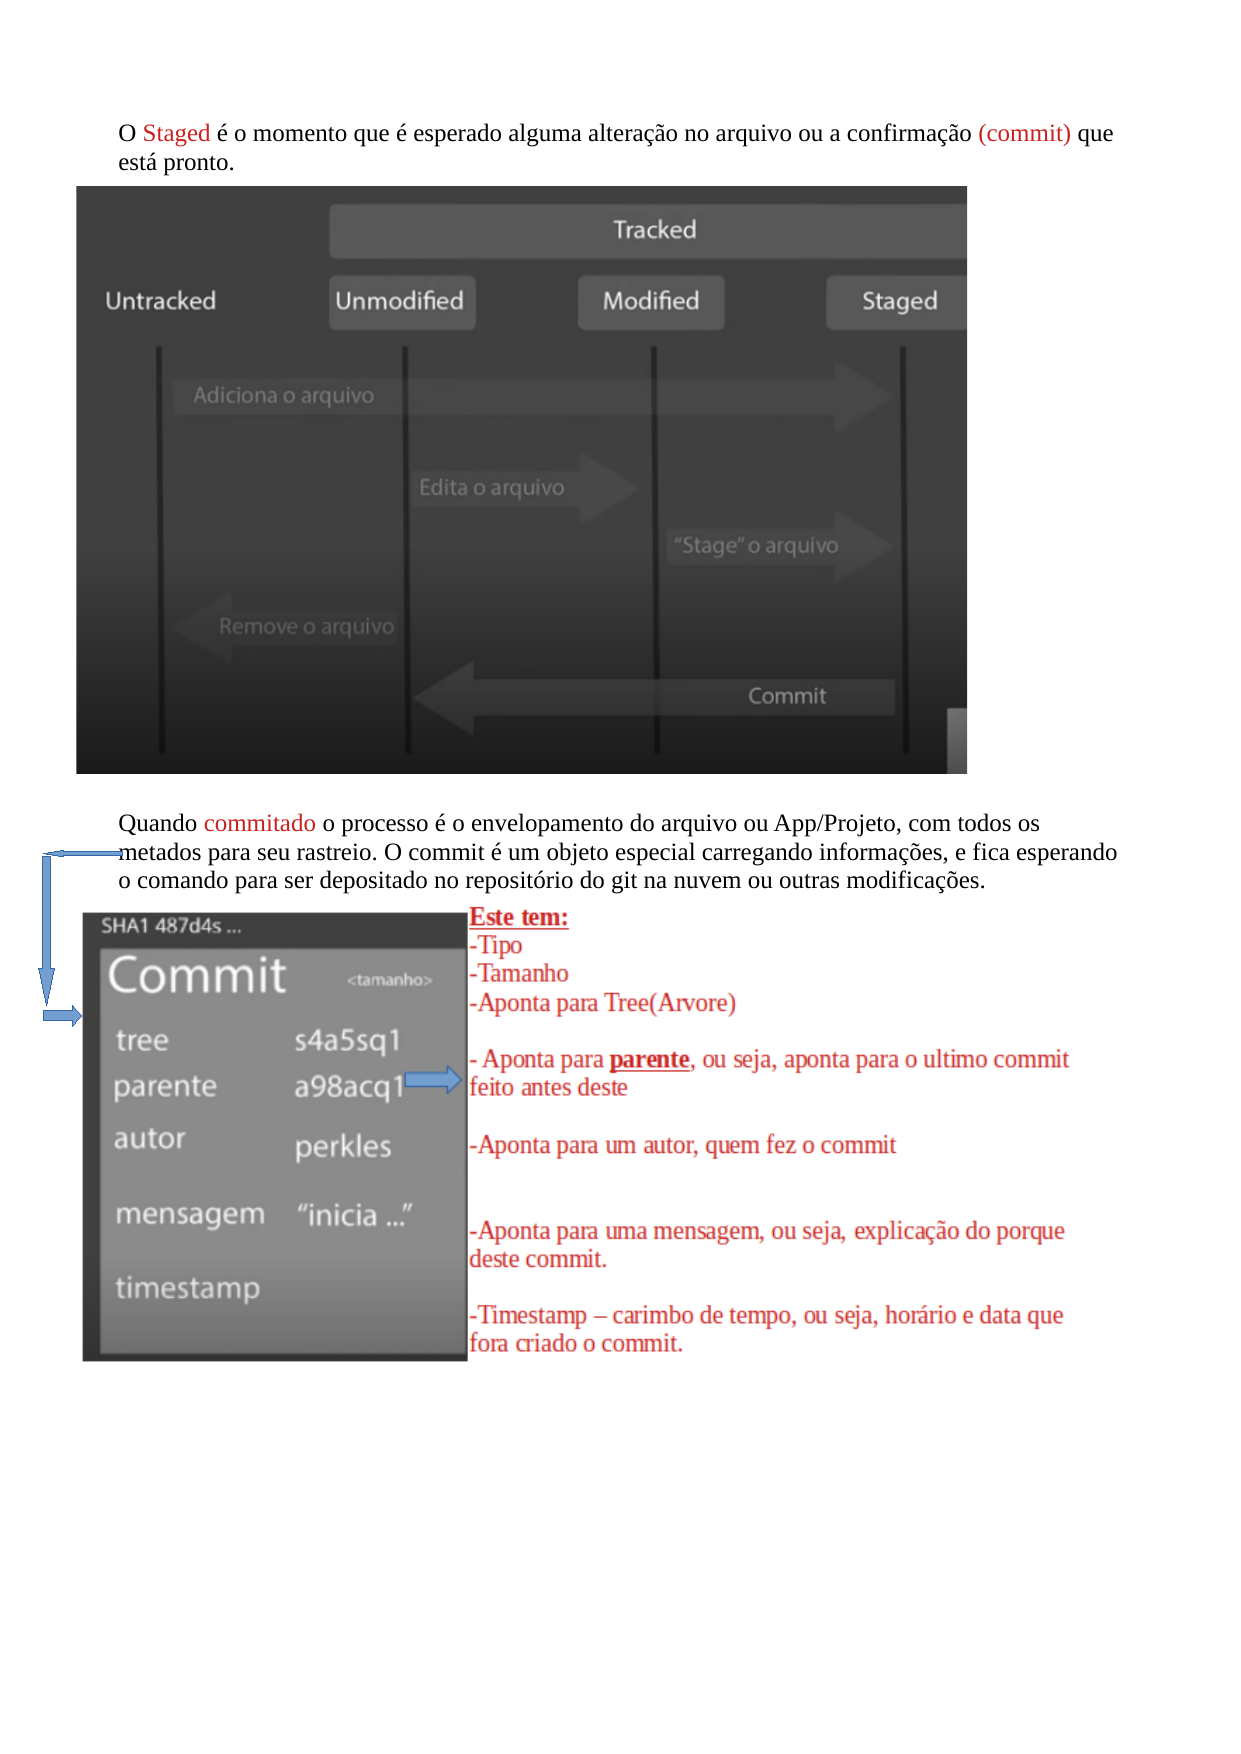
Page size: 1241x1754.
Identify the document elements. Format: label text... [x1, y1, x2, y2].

picture [76, 186, 968, 774]
text O Staged é o momento que é esperado alguma alteração no arquivo ou a confirmação (commit) que está pronto. [118, 118, 1122, 176]
picture [73, 903, 1078, 1363]
text Quando commitado o processo é o envelopamento do arquivo ou App/Projeto, com todos os metados para seu rastreio. O commit é um objeto especial carregando informações, e fica esperando o comando para ser depositado no repositório do git na nuvem ou outras modificações. [118, 808, 1122, 894]
